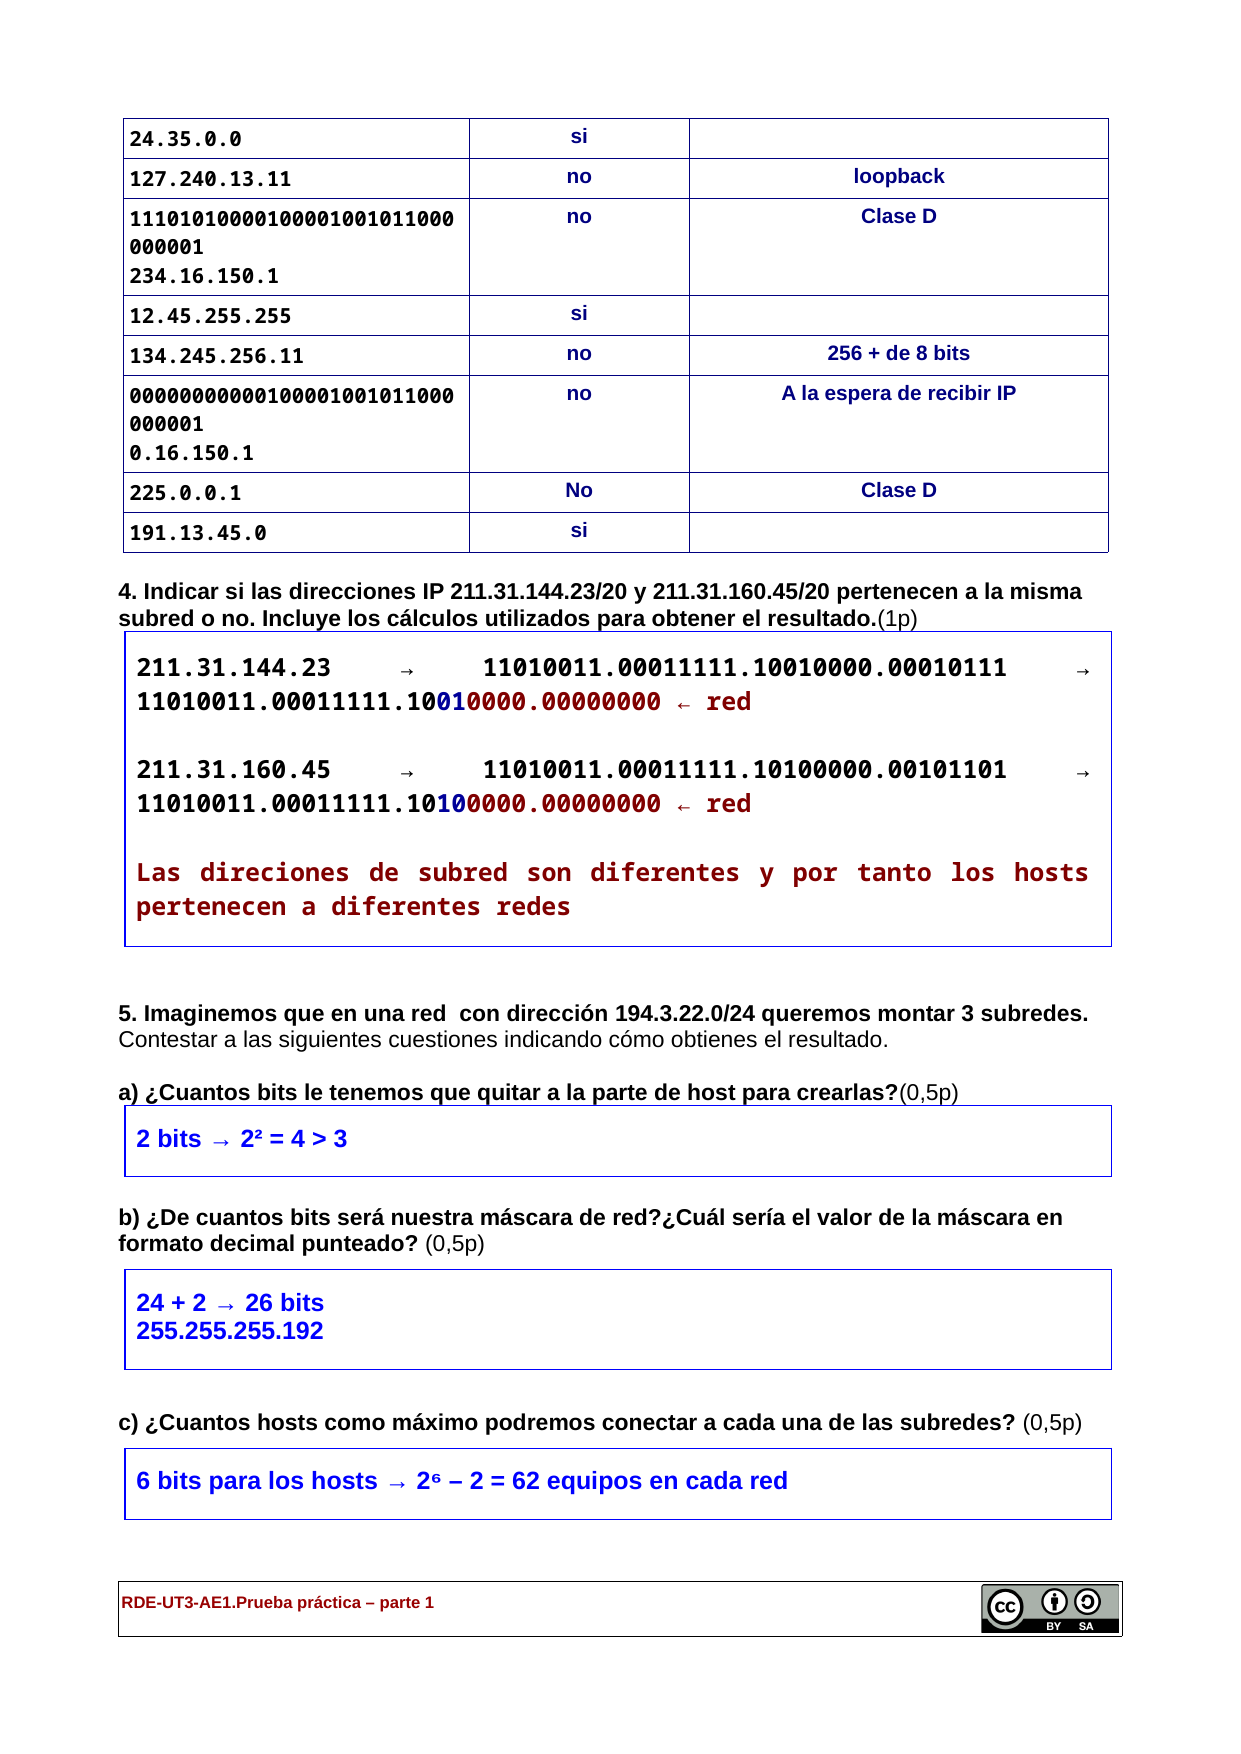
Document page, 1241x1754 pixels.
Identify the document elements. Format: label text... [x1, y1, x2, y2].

table_cell no [470, 199, 689, 295]
table_cell no [470, 159, 689, 198]
table_header 24 + 2 → 26 bits 255.255.255.192 [126, 1270, 1111, 1369]
table_header 211.31.144.23 → 11010011.00011111.10010000.00010111 → 11010011.00011111.10010000.00000000 ← red 211.31.160.45 → 11010011.00011111.10100000.00101101 → 11010011.00011111.10100000.00000000 ← red Las direciones de subred son diferentes y por tanto los hosts pertenecen a diferentes redes [126, 632, 1111, 946]
table_cell si [470, 119, 689, 158]
table_cell 11101010000100001001011000000001 234.16.150.1 [124, 199, 469, 295]
table_cell loopback [690, 159, 1108, 198]
table_cell 134.245.256.11 [124, 336, 469, 375]
text a) ¿Cuantos bits le tenemos que quitar a la parte de host para crearlas?(0,5p) [118, 1079, 1122, 1105]
table_header 6 bits para los hosts → 2⁶ – 2 = 62 equipos en cada red [126, 1449, 1111, 1519]
table_cell [690, 513, 1108, 552]
table_cell No [470, 473, 689, 512]
table_cell 00000000000100001001011000000001 0.16.150.1 [124, 376, 469, 472]
text 4. Indicar si las direcciones IP 211.31.144.23/20 y 211.31.160.45/20 pertenecen a la misma subred o no. Incluye los cálculos utilizados para obtener el resultado.(1p) [118, 578, 1122, 631]
text c) ¿Cuantos hosts como máximo podremos conectar a cada una de las subredes? (0,5p) [118, 1409, 1122, 1435]
table_cell [690, 119, 1108, 158]
text b) ¿De cuantos bits será nuestra máscara de red?¿Cuál sería el valor de la máscara en formato decimal punteado? (0,5p) [118, 1204, 1122, 1256]
table_cell Clase D [690, 199, 1108, 295]
table_cell 12.45.255.255 [124, 296, 469, 335]
table_header 2 bits → 2² = 4 > 3 [126, 1106, 1111, 1176]
table_cell 127.240.13.11 [124, 159, 469, 198]
table_cell 256 + de 8 bits [690, 336, 1108, 375]
table_cell A la espera de recibir IP [690, 376, 1108, 472]
table_cell si [470, 513, 689, 552]
table_cell si [470, 296, 689, 335]
table_cell [690, 296, 1108, 335]
table_cell 24.35.0.0 [124, 119, 469, 158]
table_cell 191.13.45.0 [124, 513, 469, 552]
picture [981, 1584, 1119, 1633]
table_cell no [470, 336, 689, 375]
text 5. Imaginemos que en una red con dirección 194.3.22.0/24 queremos montar 3 subredes. Contestar a las siguientes cuestiones indicando cómo obtienes el resultado. [118, 1000, 1122, 1052]
table_cell no [470, 376, 689, 472]
table_cell 225.0.0.1 [124, 473, 469, 512]
table_cell Clase D [690, 473, 1108, 512]
